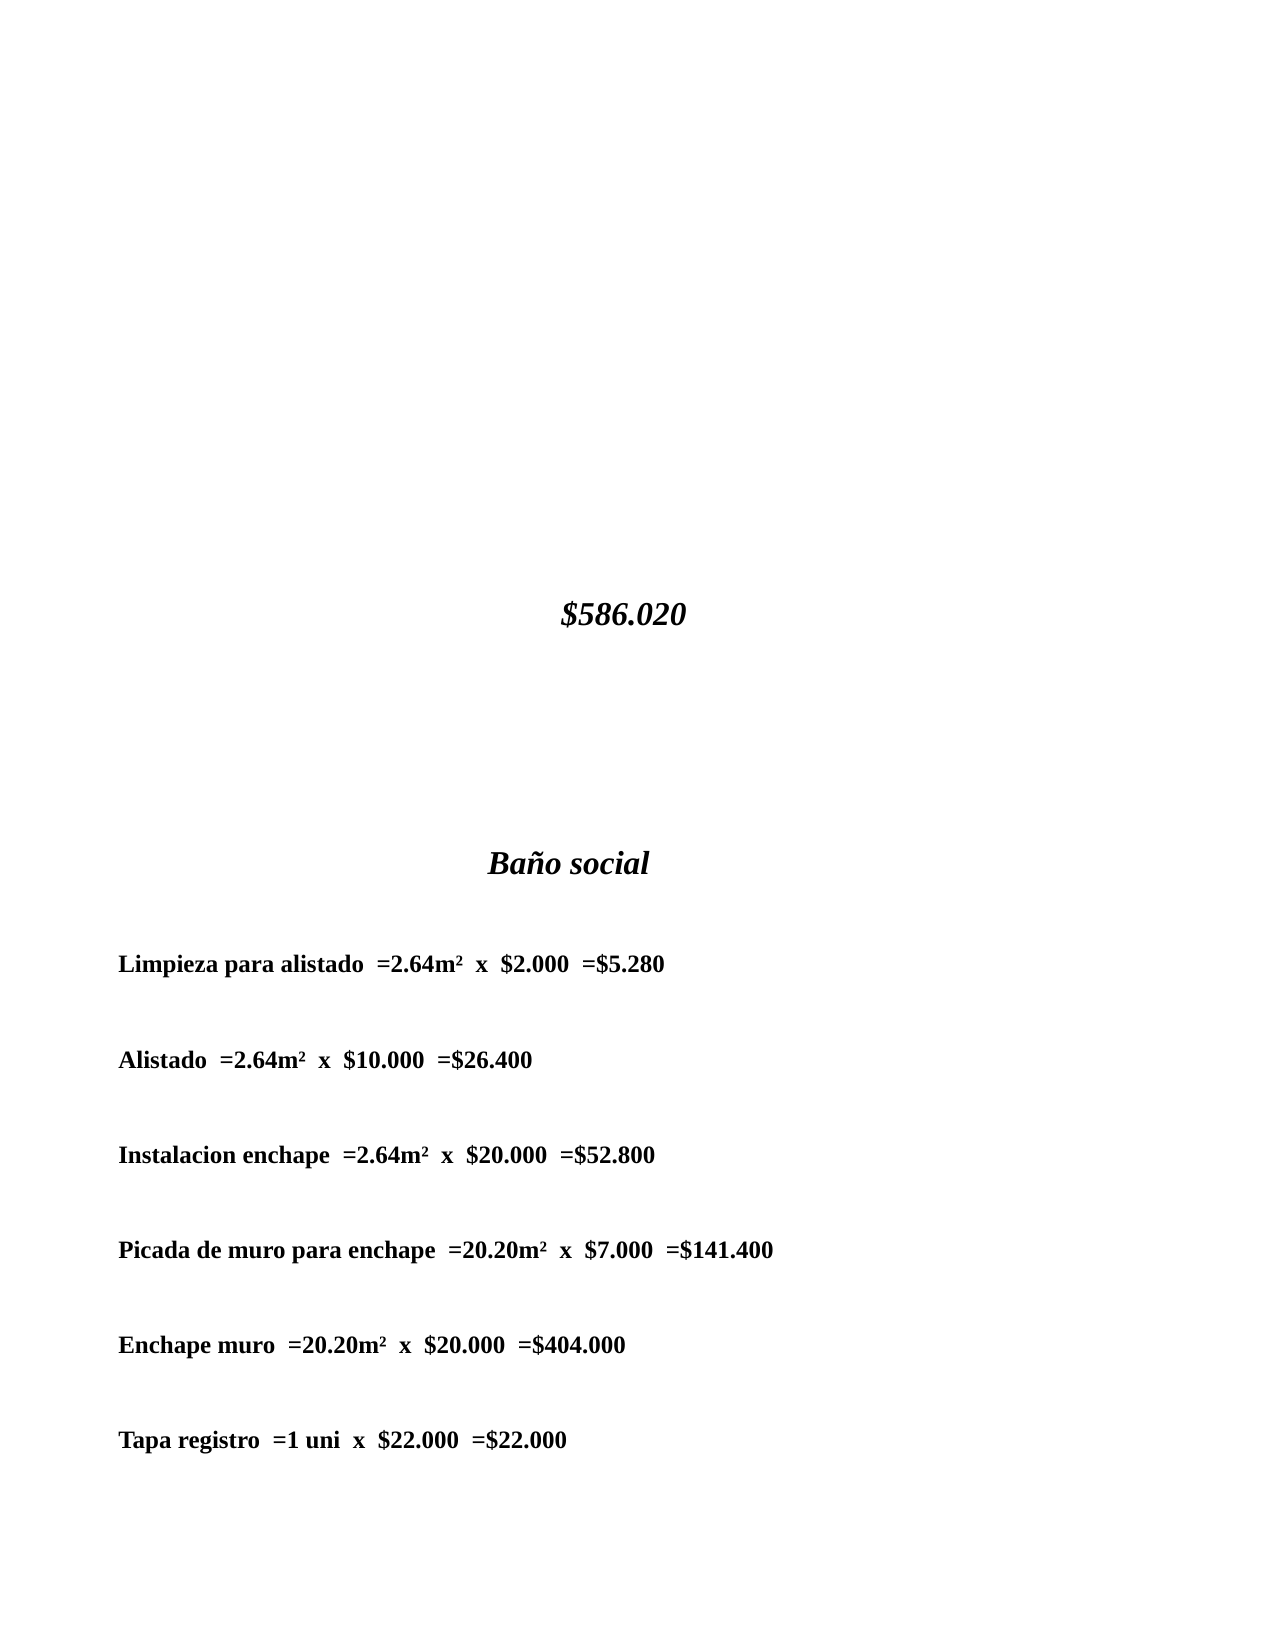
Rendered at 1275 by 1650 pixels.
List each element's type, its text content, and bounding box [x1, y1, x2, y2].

text Instalacion enchape =2.64m² x $20.000 =$52.800 [118, 1140, 1157, 1169]
text Baño social [118, 843, 1157, 882]
text Enchape muro =20.20m² x $20.000 =$404.000 [118, 1330, 1157, 1359]
text Tapa registro =1 uni x $22.000 =$22.000 [118, 1426, 1157, 1454]
text Limpieza para alistado =2.64m² x $2.000 =$5.280 [118, 949, 1157, 978]
text Alistado =2.64m² x $10.000 =$26.400 [118, 1045, 1157, 1073]
text $586.020 [118, 594, 1157, 632]
text Picada de muro para enchape =20.20m² x $7.000 =$141.400 [118, 1235, 1157, 1264]
